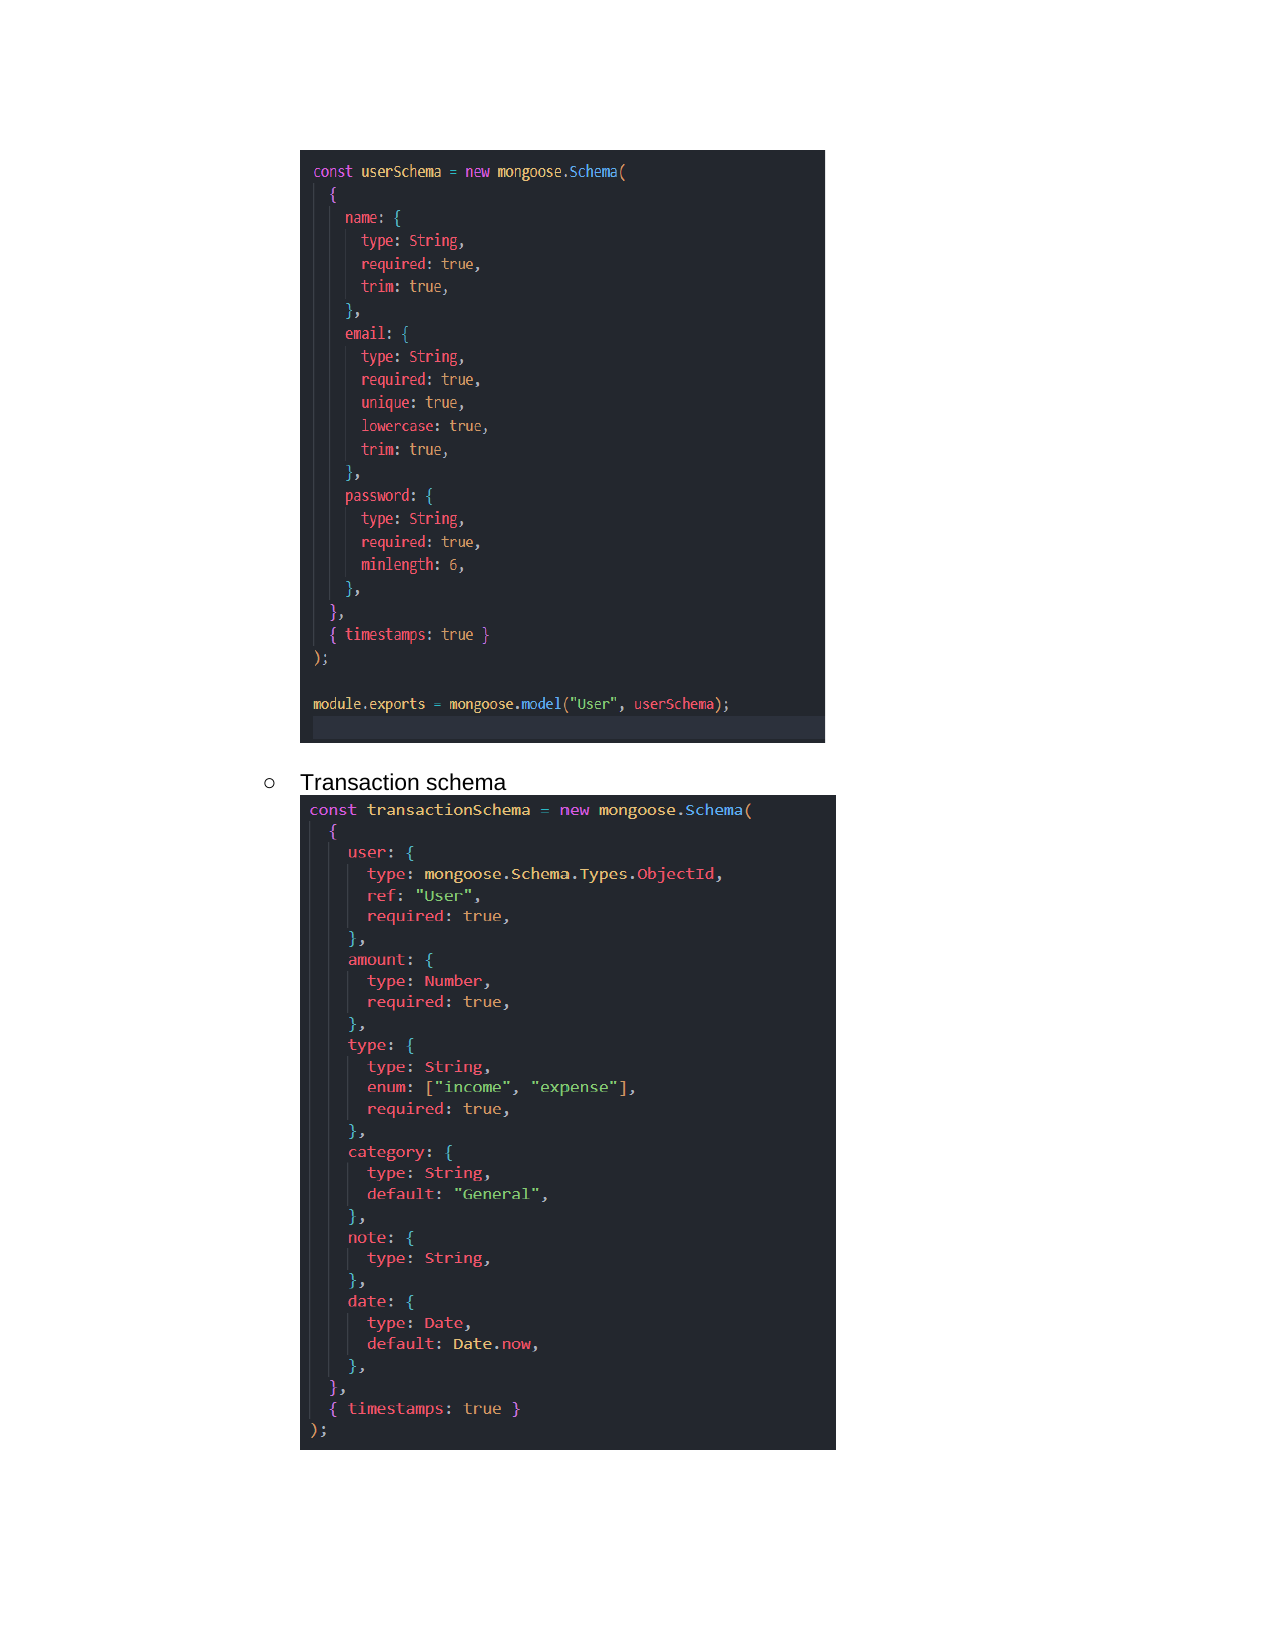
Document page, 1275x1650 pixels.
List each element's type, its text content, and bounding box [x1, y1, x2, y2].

picture [300, 150, 826, 743]
list Transaction schema [262, 769, 1125, 796]
picture [300, 795, 836, 1450]
